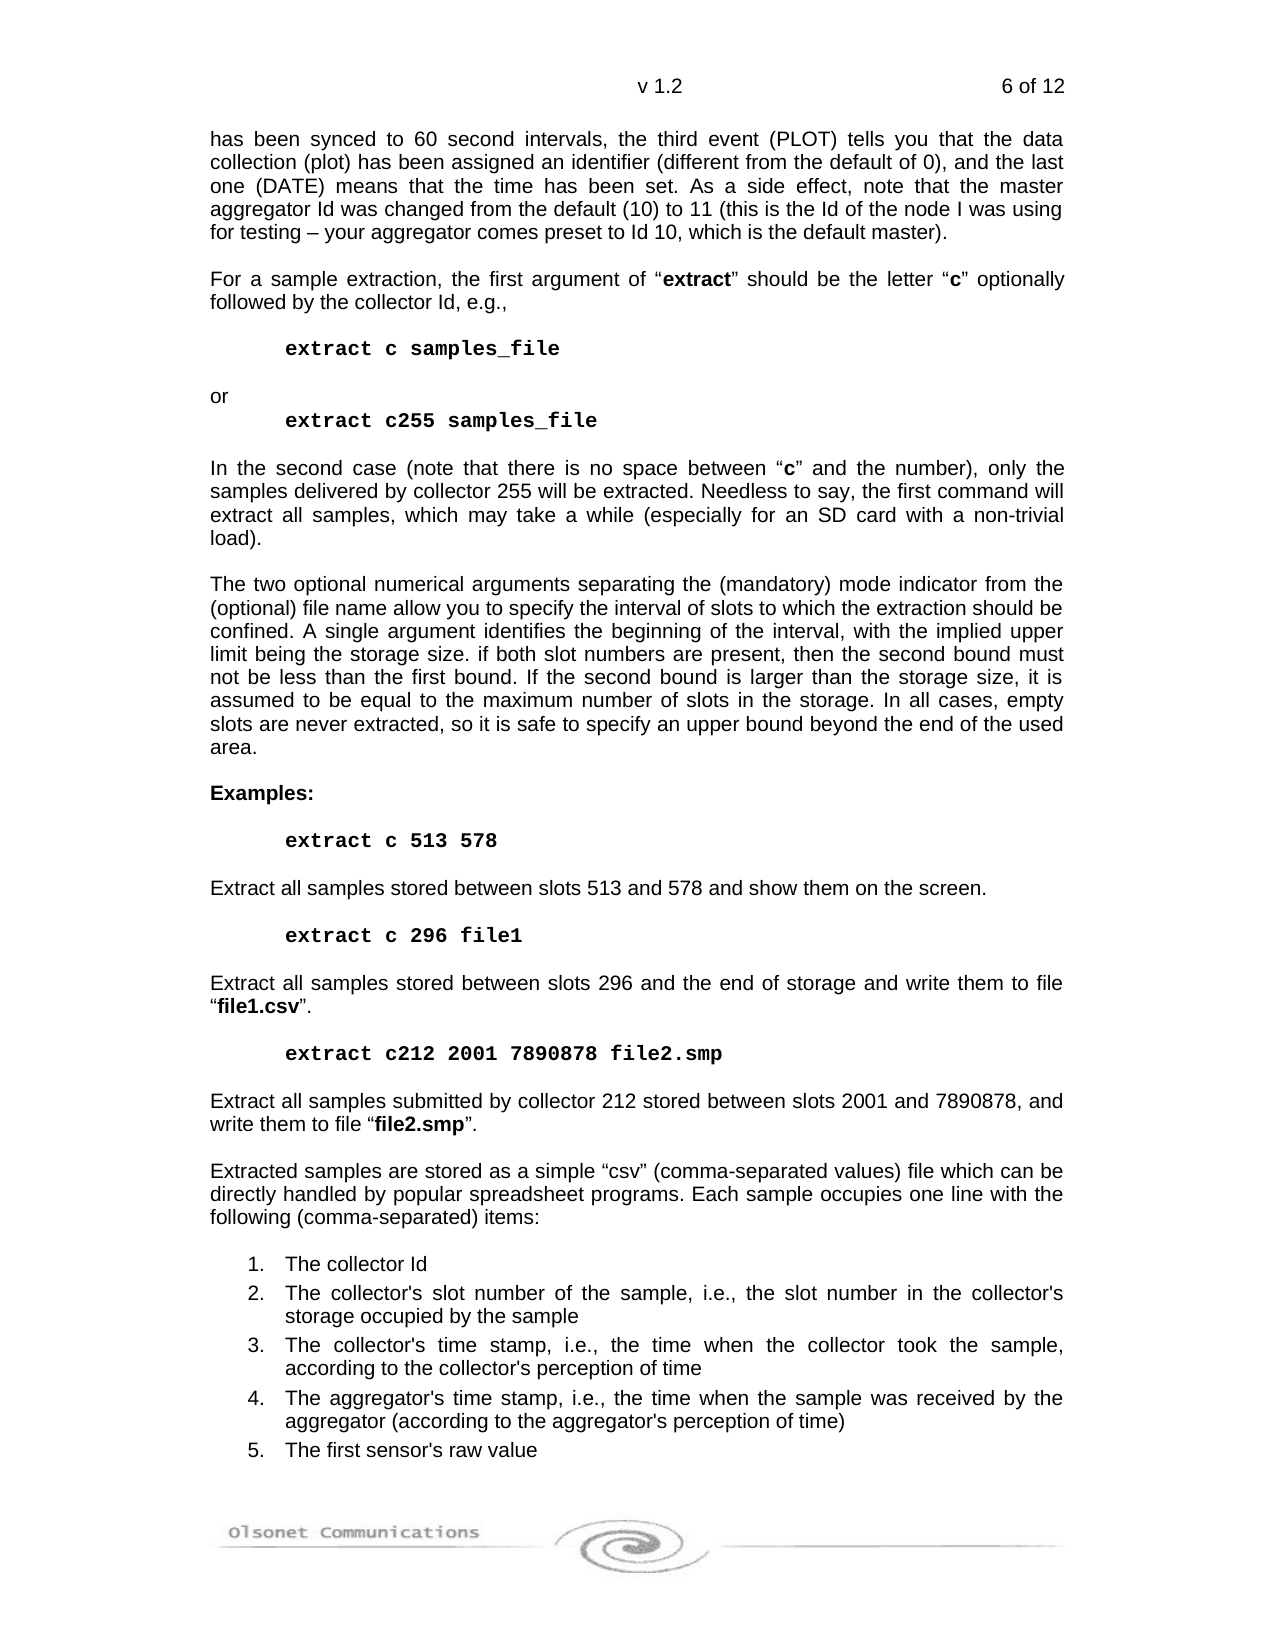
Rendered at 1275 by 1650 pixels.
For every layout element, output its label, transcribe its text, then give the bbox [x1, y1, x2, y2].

picture [210, 1504, 1065, 1596]
text extract c 296 file1 [210, 923, 1065, 948]
text Extract all samples submitted by collector 212 stored between slots 2001 and 7890878, and write them to file “file2.smp”. [210, 1089, 1065, 1136]
list The collector Id [247, 1252, 1065, 1275]
text Extracted samples are stored as a simple “csv” (comma-separated values) file which can be directly handled by popular spreadsheet programs. Each sample occupies one line with the following (comma-separated) items: [210, 1159, 1065, 1229]
text In the second case (note that there is no space between “c” and the number), only the samples delivered by collector 255 will be extracted. Needless to say, the first command will extract all samples, which may take a while (especially for an SD card with a non-trivial load). [210, 457, 1065, 549]
text Examples: [210, 782, 1065, 805]
text Extract all samples stored between slots 296 and the end of storage and write them to file “file1.csv”. [210, 971, 1065, 1018]
list The aggregator's time stamp, i.e., the time when the sample was received by the aggregator (according to the aggregator's perception of time) [247, 1386, 1065, 1432]
text For a sample extraction, the first argument of “extract” should be the letter “c” optionally followed by the collector Id, e.g., [210, 267, 1065, 313]
text The two optional numerical arguments separating the (mandatory) mode indicator from the (optional) file name allow you to specify the interval of slots to which the extraction should be confined. A single argument identifies the beginning of the interval, with the implied upper limit being the storage size. if both slot numbers are present, then the second bound must not be less than the first bound. If the second bound is larger than the storage size, it is assumed to be equal to the maximum number of slots in the storage. In all cases, empty slots are never extracted, so it is safe to specify an upper bound beyond the end of the used area. [210, 573, 1065, 759]
text extract c212 2001 7890878 file2.smp [210, 1041, 1065, 1066]
list The collector's time stamp, i.e., the time when the collector took the sample, according to the collector's perception of time [247, 1334, 1065, 1380]
text extract c samples_file [210, 337, 1065, 362]
list The first sensor's raw value [247, 1438, 1065, 1462]
text Extract all samples stored between slots 513 and 578 and show them on the screen. [210, 877, 1065, 900]
text or [210, 385, 1065, 408]
text has been synced to 60 second intervals, the third event (PLOT) tells you that the data collection (plot) has been assigned an identifier (different from the default of 0), and the last one (DATE) means that the time has been set. As a side effect, note that the master aggregator Id was changed from the default (10) to 11 (this is the Id of the node I was using for testing – your aggregator comes preset to Id 10, which is the default master). [210, 128, 1065, 244]
text extract c 513 578 [210, 828, 1065, 853]
list The collector's slot number of the sample, i.e., the slot number in the collector's storage occupied by the sample [247, 1281, 1065, 1328]
text extract c255 samples_file [210, 408, 1065, 433]
